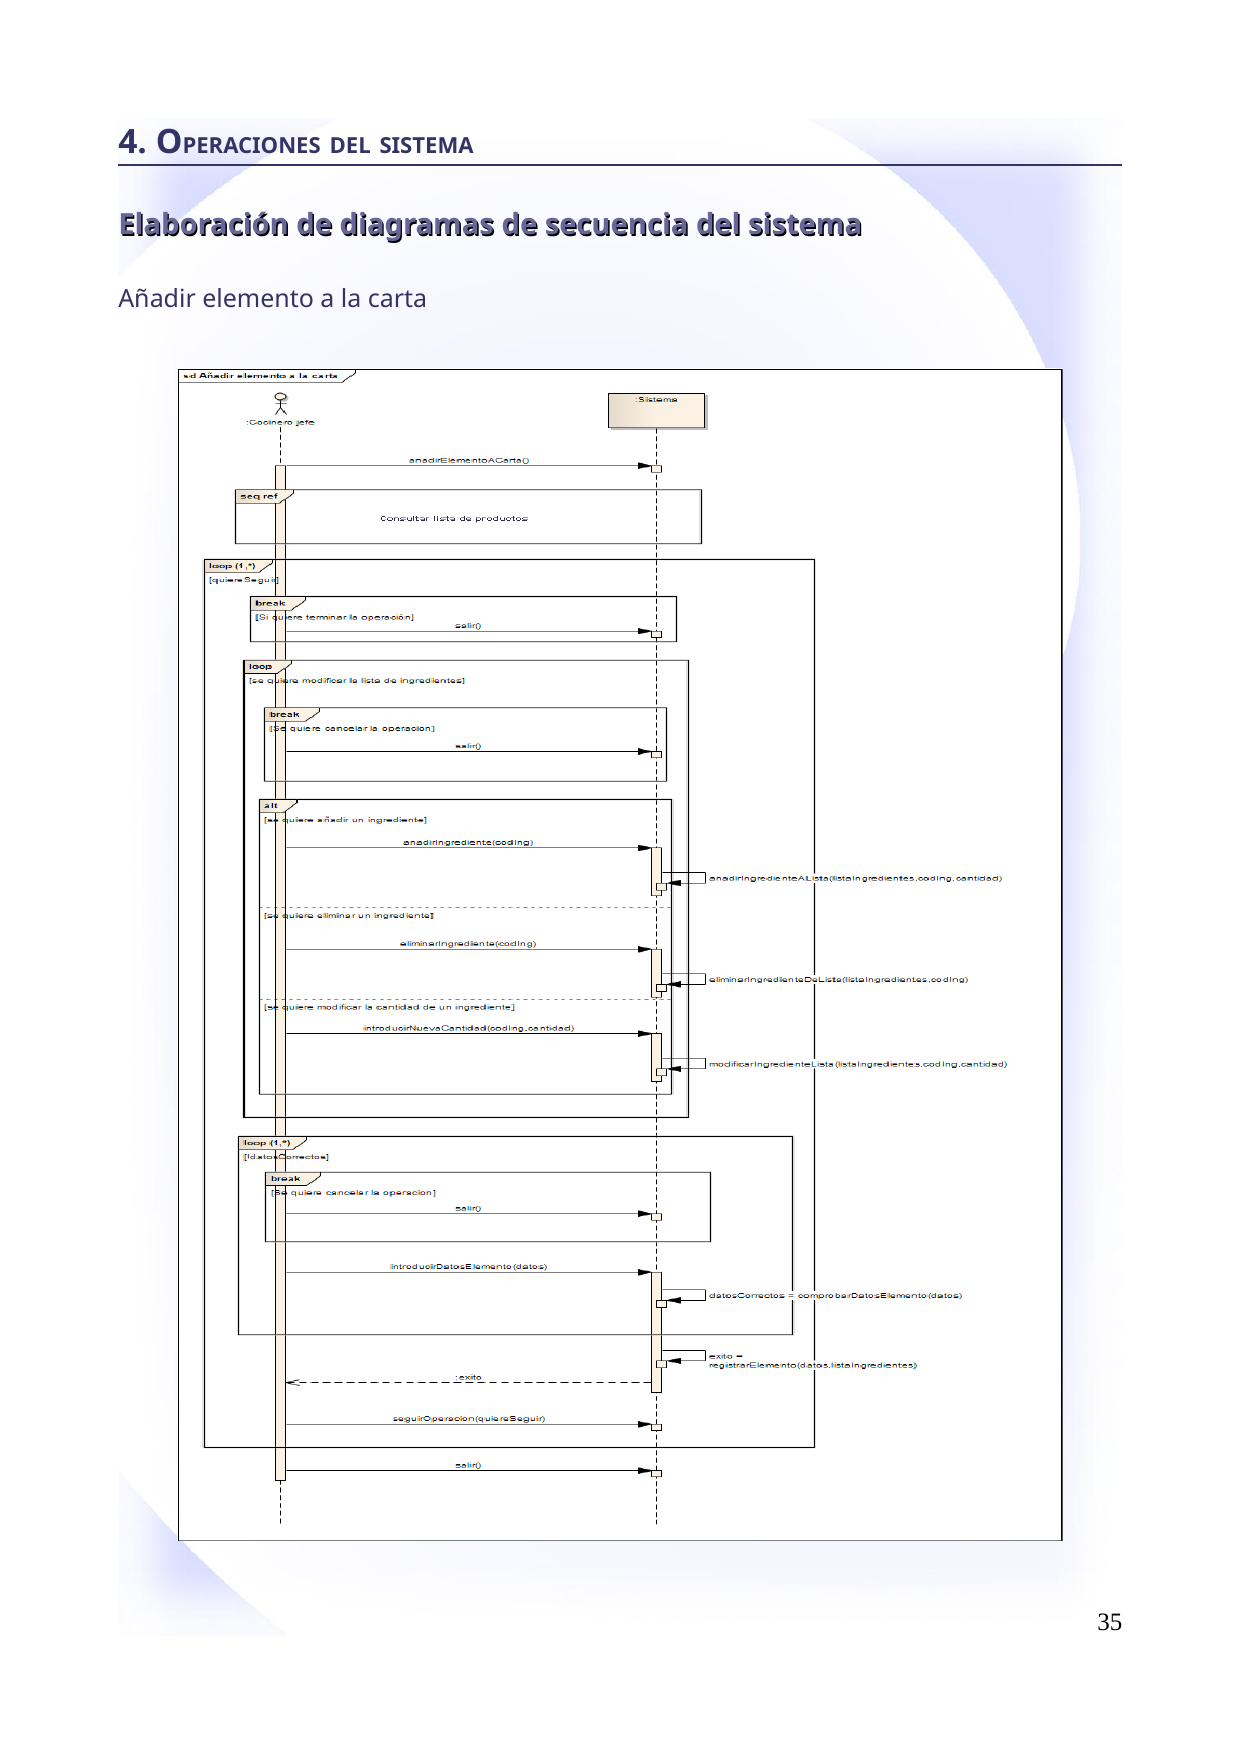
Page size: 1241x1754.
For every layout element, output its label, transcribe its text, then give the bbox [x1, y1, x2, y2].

picture [118, 166, 1122, 203]
subtitle Añadir elemento a la carta [118, 281, 1122, 315]
subtitle 4. Operaciones del sistema [118, 118, 1122, 164]
subtitle Elaboración de diagramas de secuencia del sistema [118, 203, 1122, 243]
picture [118, 243, 1122, 281]
picture [118, 315, 1122, 1636]
